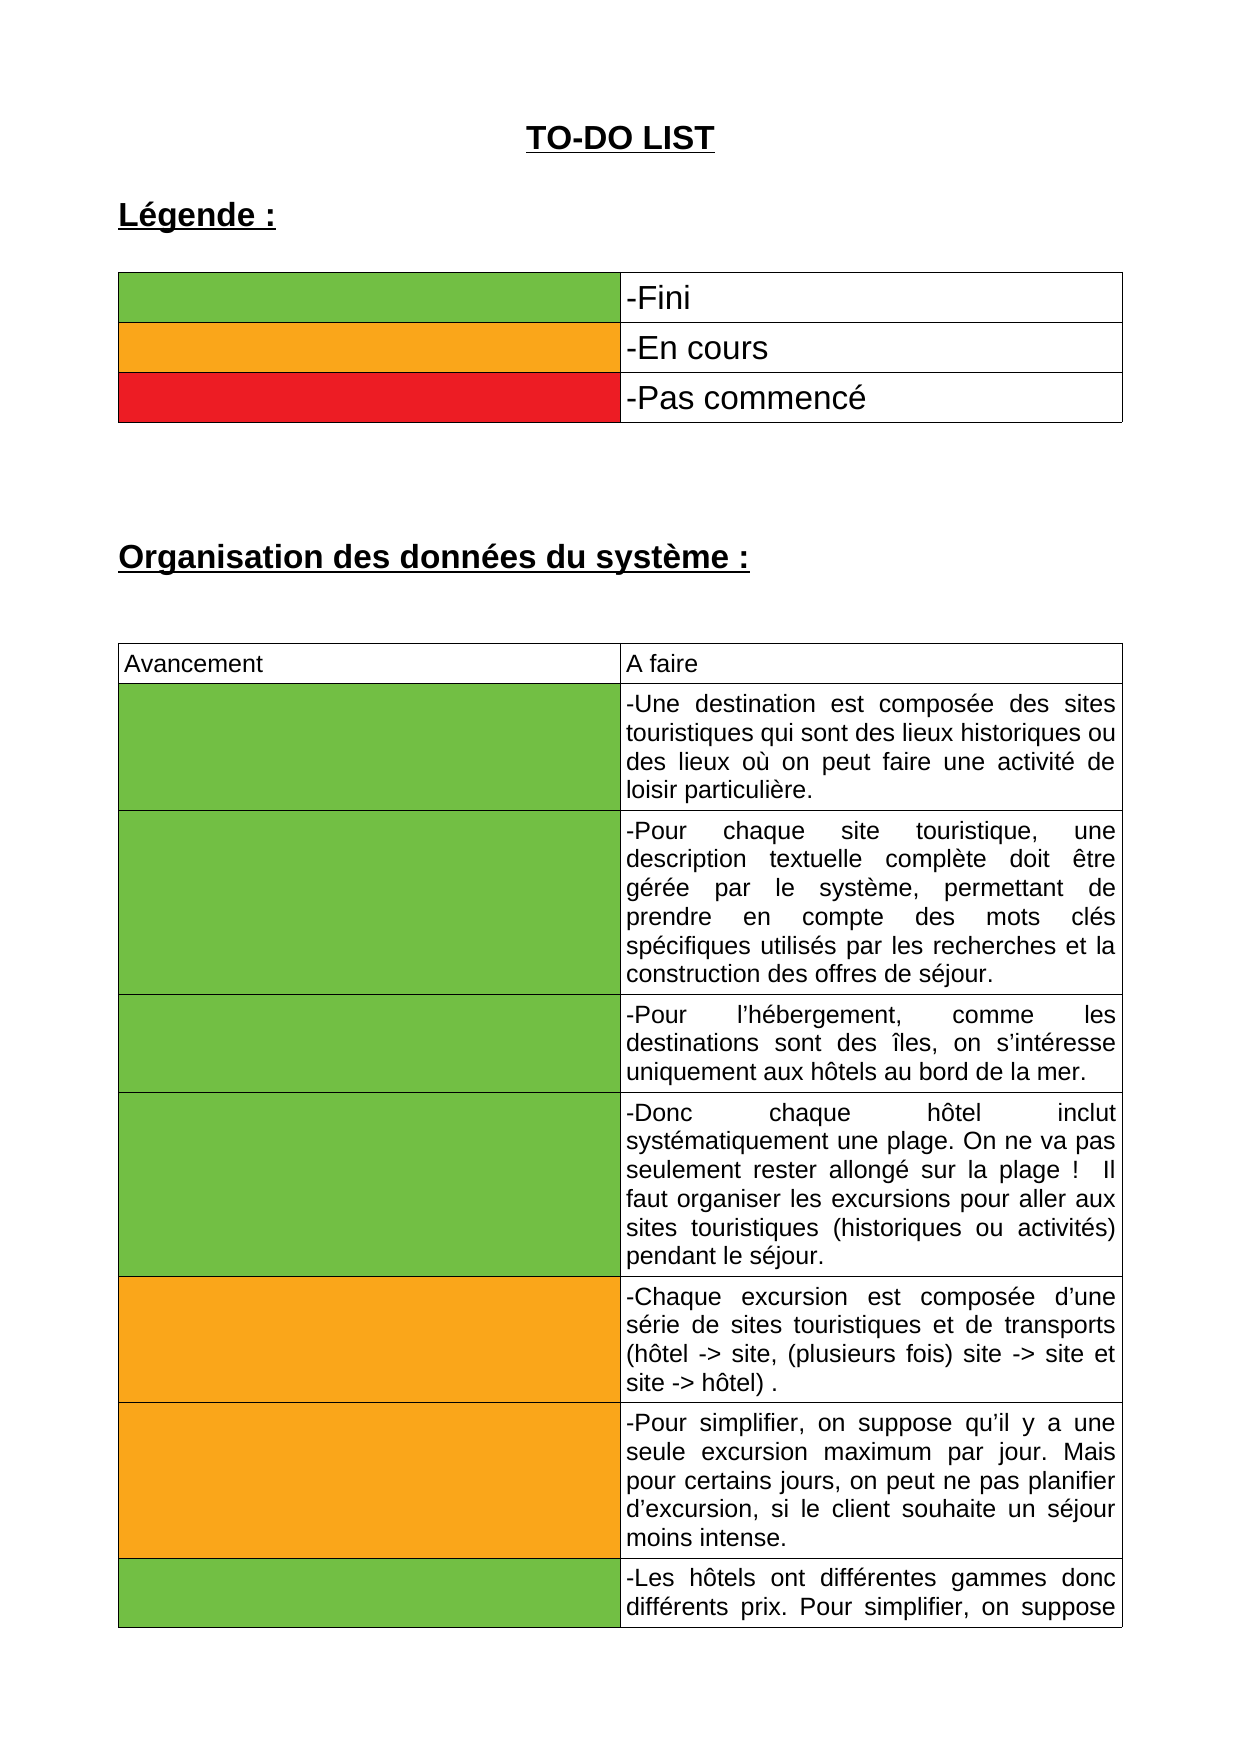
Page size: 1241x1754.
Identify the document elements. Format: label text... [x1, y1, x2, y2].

table_cell [119, 323, 620, 372]
table_cell -Pour l’hébergement, comme les destinations sont des îles, on s’intéresse uniquement aux hôtels au bord de la mer. [621, 995, 1122, 1092]
table_cell -Pour chaque site touristique, une description textuelle complète doit être gérée par le système, permettant de prendre en compte des mots clés spécifiques utilisés par les recherches et la construction des offres de séjour. [621, 811, 1122, 994]
text Légende : [118, 195, 1122, 233]
table_cell -Chaque excursion est composée d’une série de sites touristiques et de transports (hôtel -> site, (plusieurs fois) site -> site et site -> hôtel) . [621, 1277, 1122, 1402]
table_cell -Une destination est composée des sites touristiques qui sont des lieux historiques ou des lieux où on peut faire une activité de loisir particulière. [621, 684, 1122, 810]
text TO-DO LIST [118, 118, 1122, 157]
table_header [119, 273, 620, 322]
table_header A faire [621, 644, 1122, 683]
table_cell -Donc chaque hôtel inclut systématiquement une plage. On ne va pas seulement rester allongé sur la plage ! Il faut organiser les excursions pour aller aux sites touristiques (historiques ou activités) pendant le séjour. [621, 1093, 1122, 1276]
table_cell [119, 1403, 620, 1558]
table_cell [119, 684, 620, 810]
table_cell [119, 1093, 620, 1276]
table_header Avancement [119, 644, 620, 683]
table_cell -Pour simplifier, on suppose qu’il y a une seule excursion maximum par jour. Mais pour certains jours, on peut ne pas planifier d’excursion, si le client souhaite un séjour moins intense. [621, 1403, 1122, 1558]
table_header -Fini [621, 273, 1122, 322]
table_cell -Les hôtels ont différentes gammes donc différents prix. Pour simplifier, on suppose [621, 1559, 1122, 1627]
table_cell [119, 373, 620, 422]
table_cell [119, 995, 620, 1092]
table_cell -Pas commencé [621, 373, 1122, 422]
text Organisation des données du système : [118, 537, 1122, 576]
table_cell [119, 811, 620, 994]
table_cell [119, 1277, 620, 1402]
table_cell -En cours [621, 323, 1122, 372]
table_cell [119, 1559, 620, 1627]
